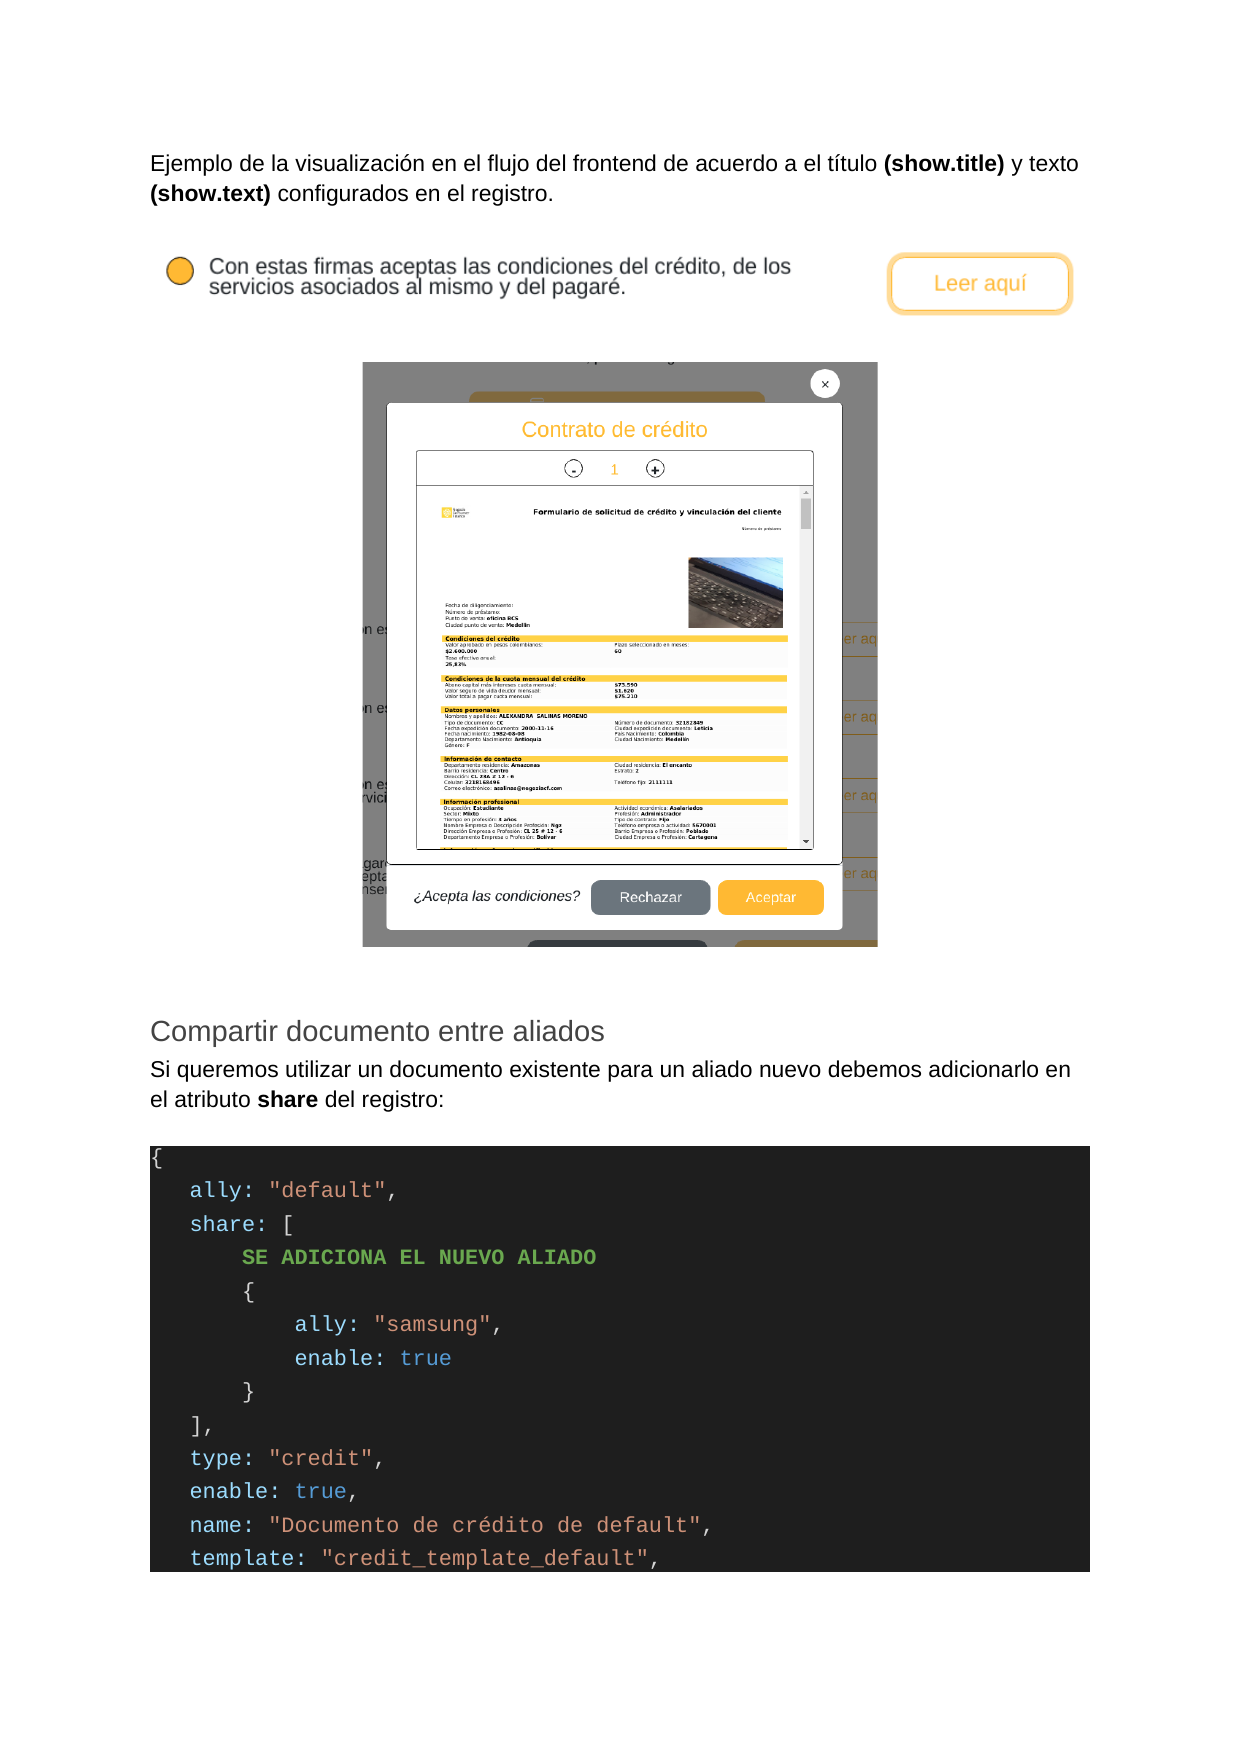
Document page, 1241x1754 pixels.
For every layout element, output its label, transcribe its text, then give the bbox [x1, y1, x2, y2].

text { [150, 1280, 1090, 1305]
picture [362, 362, 878, 947]
text ally: "samsung", [150, 1313, 1090, 1338]
text share: [ [150, 1213, 1090, 1238]
subtitle Compartir documento entre aliados [150, 1014, 1090, 1047]
text } [150, 1380, 1090, 1405]
text template: "credit_template_default", [150, 1547, 1090, 1572]
text enable: true, [150, 1481, 1090, 1505]
text ], [150, 1414, 1090, 1438]
text Ejemplo de la visualización en el flujo del frontend de acuerdo a el título (show.title) y texto (show.text) configurados en el registro. [150, 150, 1090, 207]
text SE ADICIONA EL NUEVO ALIADO [150, 1247, 1090, 1271]
text name: "Documento de crédito de default", [150, 1514, 1090, 1539]
text ally: "default", [150, 1180, 1090, 1204]
picture [150, 240, 1091, 329]
text Si queremos utilizar un documento existente para un aliado nuevo debemos adicionarlo en el atributo share del registro: [150, 1056, 1090, 1112]
text { [150, 1146, 1090, 1171]
text type: "credit", [150, 1447, 1090, 1472]
text enable: true [150, 1347, 1090, 1372]
